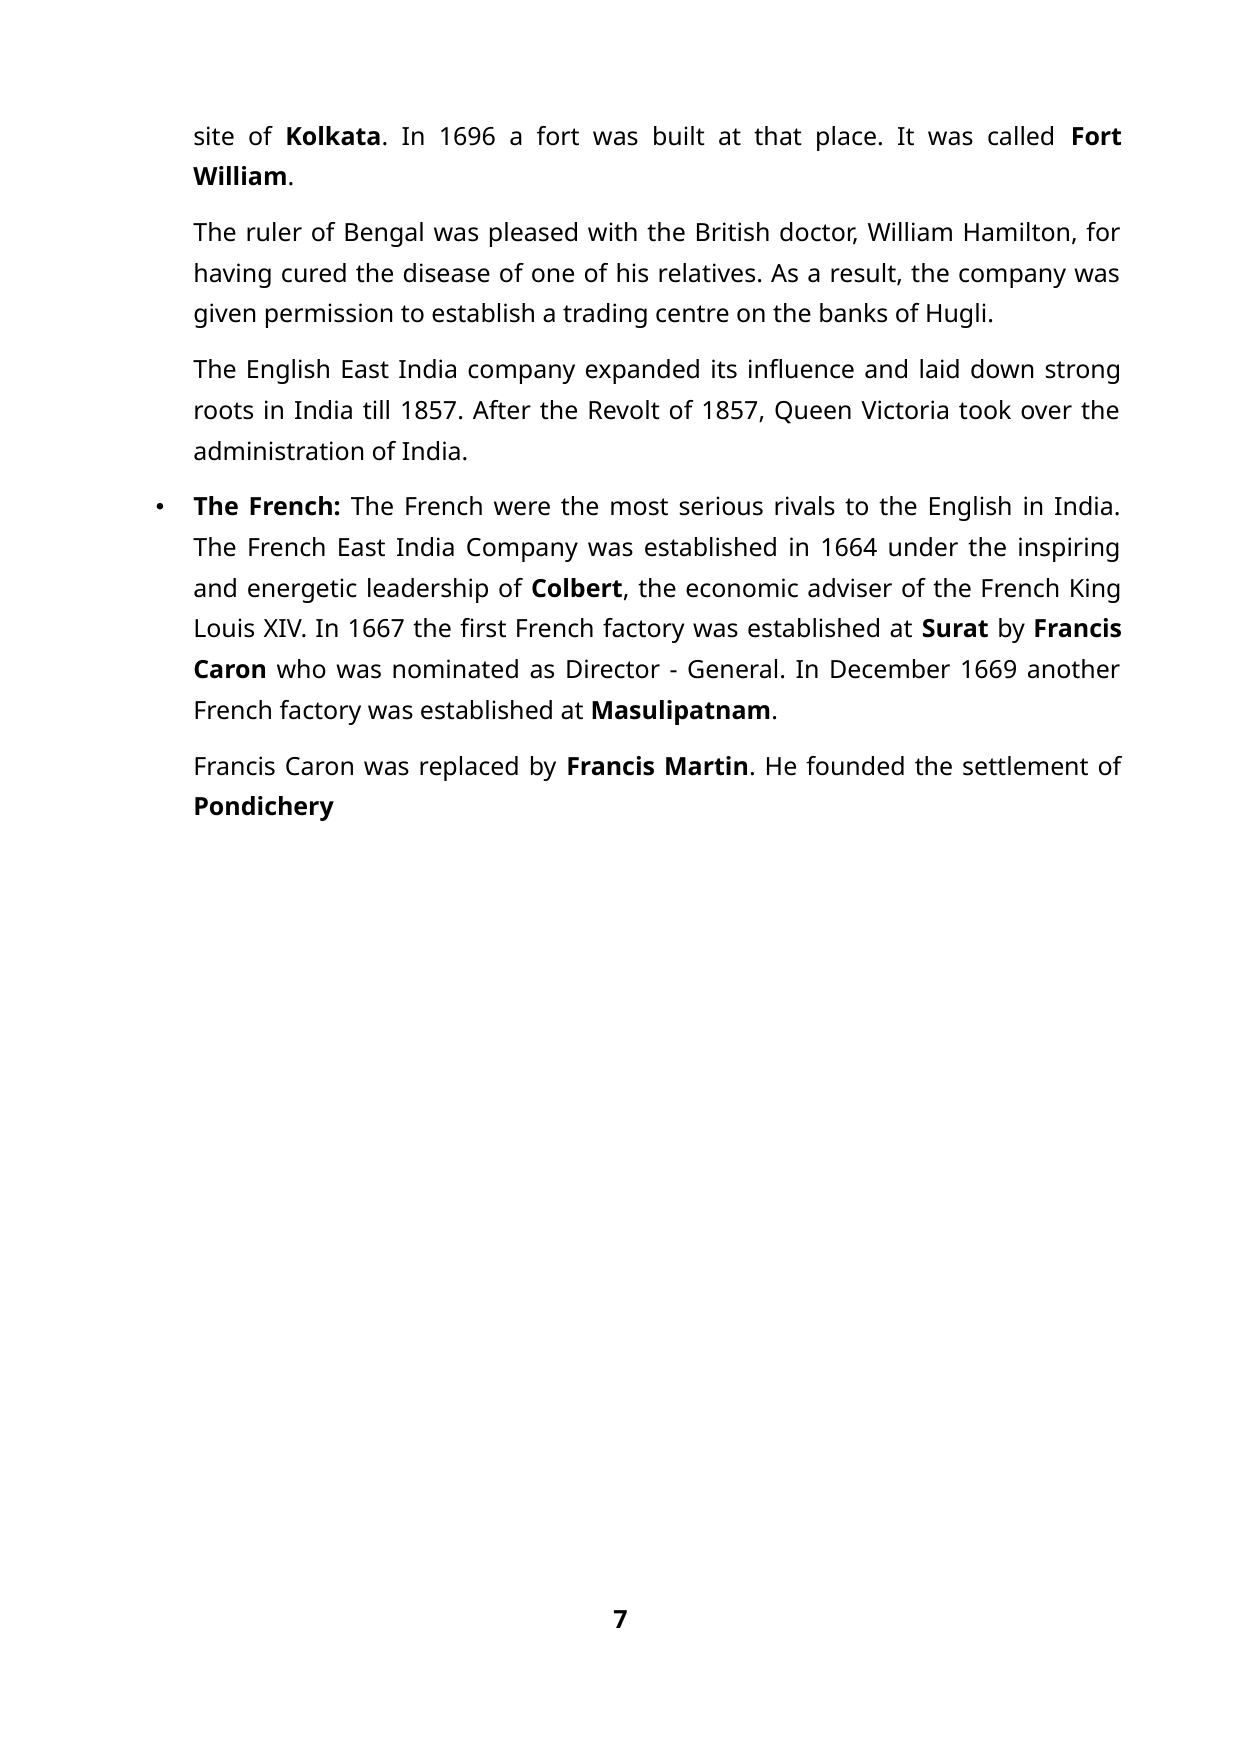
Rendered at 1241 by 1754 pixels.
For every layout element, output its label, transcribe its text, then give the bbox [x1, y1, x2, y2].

list site of Kolkata. In 1696 a fort was built at that place. It was called Fort William. [156, 118, 1122, 193]
list Francis Caron was replaced by Francis Martin. He founded the settlement of Pondichery [156, 748, 1122, 823]
list The ruler of Bengal was pleased with the British doctor, William Hamilton, for having cured the disease of one of his relatives. As a result, the company was given permission to establish a trading centre on the banks of Hugli. [156, 214, 1122, 330]
list The English East India company expanded its influence and laid down strong roots in India till 1857. After the Revolt of 1857, Queen Victoria took over the administration of India. [156, 351, 1122, 467]
list The French: The French were the most serious rivals to the English in India. The French East India Company was established in 1664 under the inspiring and energetic leadership of Colbert, the economic adviser of the French King Louis XIV. In 1667 the first French factory was established at Surat by Francis Caron who was nominated as Director - General. In December 1669 another French factory was established at Masulipatnam. [156, 488, 1122, 727]
